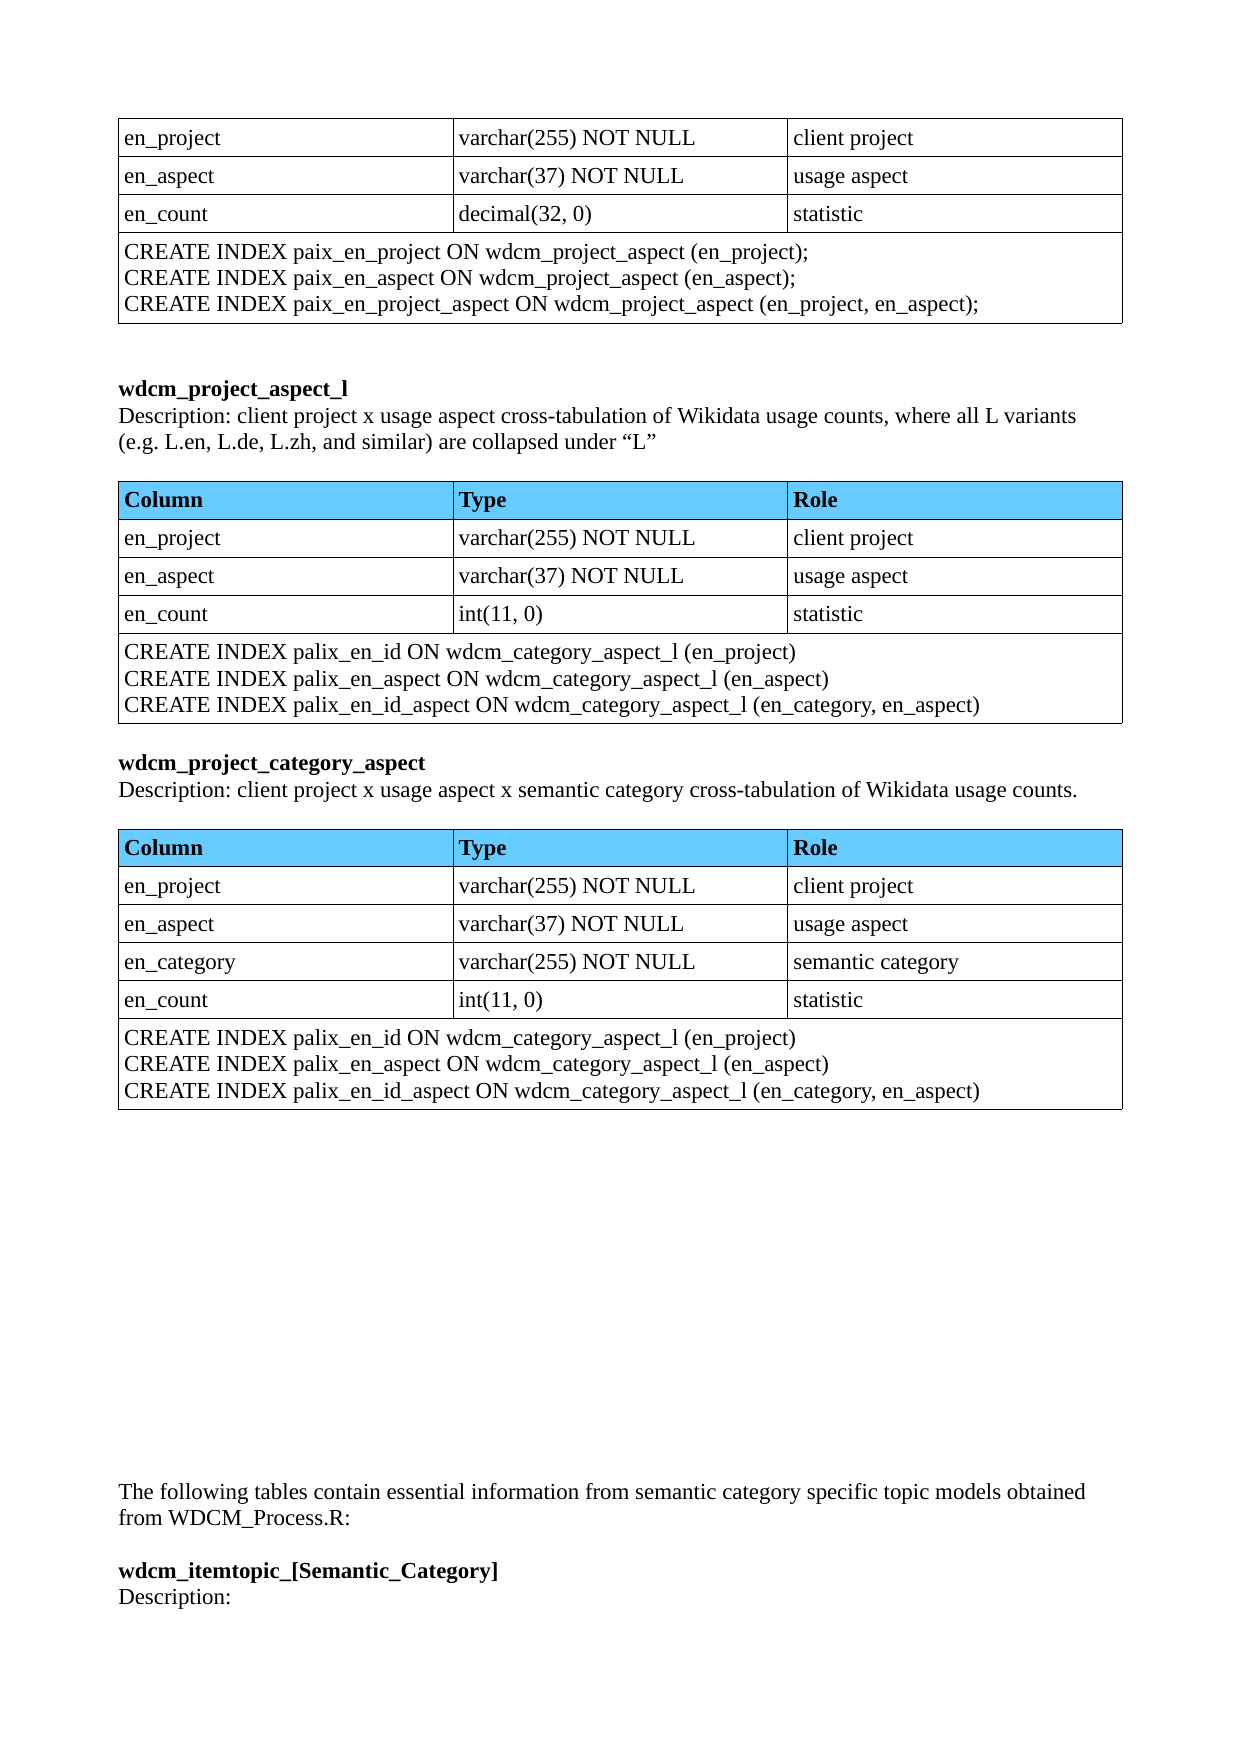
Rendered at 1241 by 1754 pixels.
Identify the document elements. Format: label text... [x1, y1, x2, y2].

table_cell en_aspect [119, 905, 453, 942]
text wdcm_project_aspect_l Description: client project x usage aspect cross-tabulation of Wikidata usage counts, where all L variants (e.g. L.en, L.de, L.zh, and similar) are collapsed under “L” [118, 375, 1122, 454]
table_cell varchar(37) NOT NULL [454, 558, 787, 594]
table_cell varchar(255) NOT NULL [454, 943, 787, 980]
table_cell decimal(32, 0) [454, 195, 787, 232]
table_cell en_count [119, 195, 453, 232]
table_cell en_count [119, 981, 453, 1018]
table_header Role [788, 830, 1122, 866]
table_cell en_aspect [119, 558, 453, 594]
table_cell usage aspect [788, 905, 1122, 942]
table_cell en_project [119, 119, 453, 156]
table_cell varchar(255) NOT NULL [454, 119, 787, 156]
table_cell statistic [788, 195, 1122, 232]
text The following tables contain essential information from semantic category specific topic models obtained from WDCM_Process.R: [118, 1478, 1122, 1531]
table_cell en_project [119, 520, 453, 557]
table_cell client project [788, 119, 1122, 156]
table_cell varchar(255) NOT NULL [454, 520, 787, 557]
table_cell int(11, 0) [454, 981, 787, 1018]
table_header Column [119, 830, 453, 866]
table_cell varchar(255) NOT NULL [454, 867, 787, 904]
table_cell client project [788, 520, 1122, 557]
table_header Column [119, 482, 453, 519]
table_cell usage aspect [788, 157, 1122, 194]
table_cell en_count [119, 596, 453, 632]
table_cell client project [788, 867, 1122, 904]
table_header Type [454, 482, 787, 519]
table_cell en_category [119, 943, 453, 980]
table_cell usage aspect [788, 558, 1122, 594]
table_cell varchar(37) NOT NULL [454, 157, 787, 194]
table_header Type [454, 830, 787, 866]
table_cell varchar(37) NOT NULL [454, 905, 787, 942]
table_cell statistic [788, 981, 1122, 1018]
table_cell int(11, 0) [454, 596, 787, 632]
table_cell CREATE INDEX paix_en_project ON wdcm_project_aspect (en_project); CREATE INDEX paix_en_aspect ON wdcm_project_aspect (en_aspect); CREATE INDEX paix_en_project_aspect ON wdcm_project_aspect (en_project, en_aspect); [119, 233, 1122, 322]
table_cell CREATE INDEX palix_en_id ON wdcm_category_aspect_l (en_project) CREATE INDEX palix_en_aspect ON wdcm_category_aspect_l (en_aspect) CREATE INDEX palix_en_id_aspect ON wdcm_category_aspect_l (en_category, en_aspect) [119, 634, 1122, 723]
table_cell statistic [788, 596, 1122, 632]
text wdcm_itemtopic_[Semantic_Category] Description: [118, 1557, 1122, 1609]
table_header Role [788, 482, 1122, 519]
table_cell en_project [119, 867, 453, 904]
table_cell CREATE INDEX palix_en_id ON wdcm_category_aspect_l (en_project) CREATE INDEX palix_en_aspect ON wdcm_category_aspect_l (en_aspect) CREATE INDEX palix_en_id_aspect ON wdcm_category_aspect_l (en_category, en_aspect) [119, 1019, 1122, 1109]
text wdcm_project_category_aspect Description: client project x usage aspect x semantic category cross-tabulation of Wikidata usage counts. [118, 749, 1122, 802]
table_cell en_aspect [119, 157, 453, 194]
table_cell semantic category [788, 943, 1122, 980]
